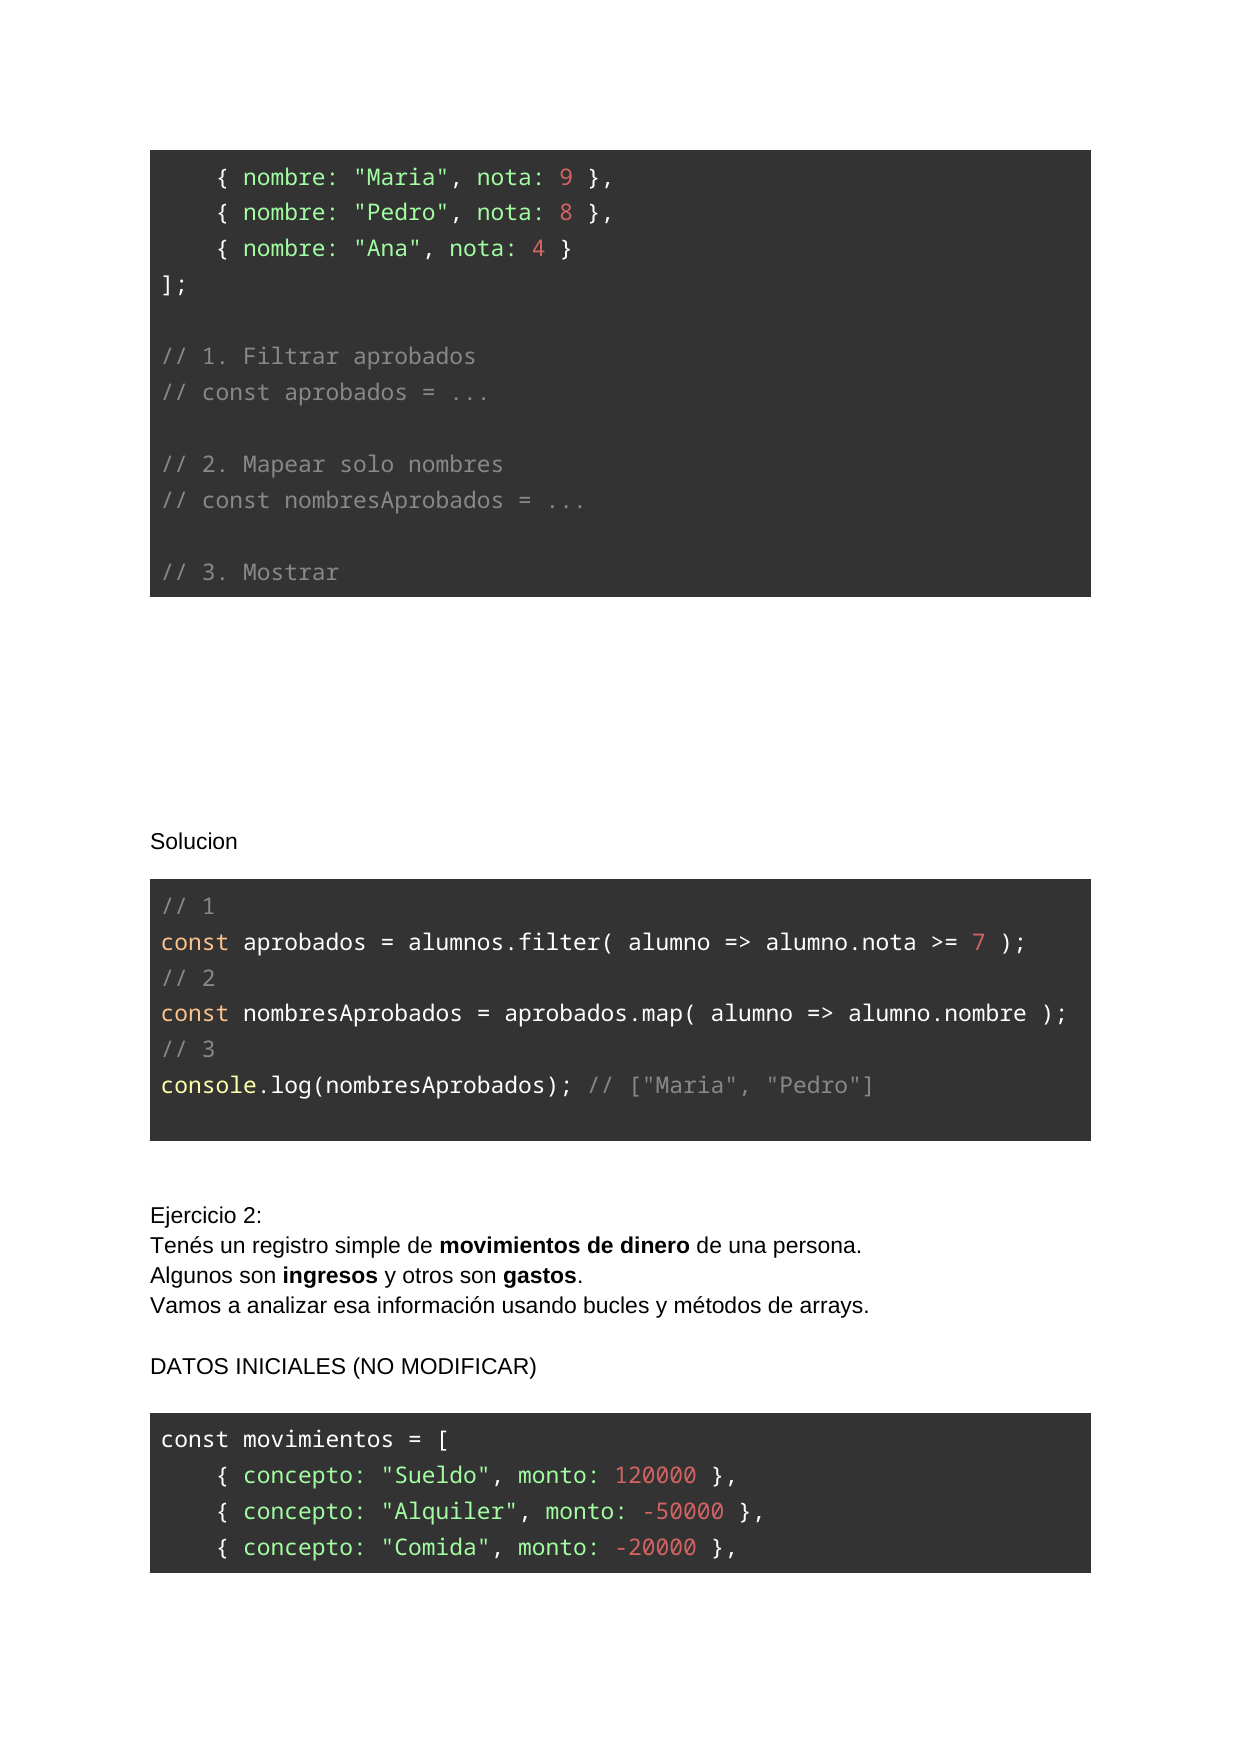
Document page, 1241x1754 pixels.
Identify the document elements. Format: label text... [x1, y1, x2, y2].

table_header // 1 const aprobados = alumnos.filter( alumno => alumno.nota >= 7 ); // 2 const nombresAprobados = aprobados.map( alumno => alumno.nombre ); // 3 console.log(nombresAprobados); // ["Maria", "Pedro"] [150, 879, 1091, 1141]
table_header { nombre: "Maria", nota: 9 }, { nombre: "Pedro", nota: 8 }, { nombre: "Ana", nota: 4 } ]; // 1. Filtrar aprobados // const aprobados = ... // 2. Mapear solo nombres // const nombresAprobados = ... // 3. Mostrar [150, 150, 1091, 597]
text Algunos son ingresos y otros son gastos. [150, 1262, 1090, 1288]
text Solucion [150, 828, 1090, 854]
text DATOS INICIALES (NO MODIFICAR) [150, 1353, 1090, 1379]
text Vamos a analizar esa información usando bucles y métodos de arrays. [150, 1292, 1090, 1349]
text Ejercicio 2: Tenés un registro simple de movimientos de dinero de una persona. [150, 1202, 1090, 1258]
table_header const movimientos = [ { concepto: "Sueldo", monto: 120000 }, { concepto: "Alquiler", monto: -50000 }, { concepto: "Comida", monto: -20000 }, [150, 1413, 1091, 1573]
